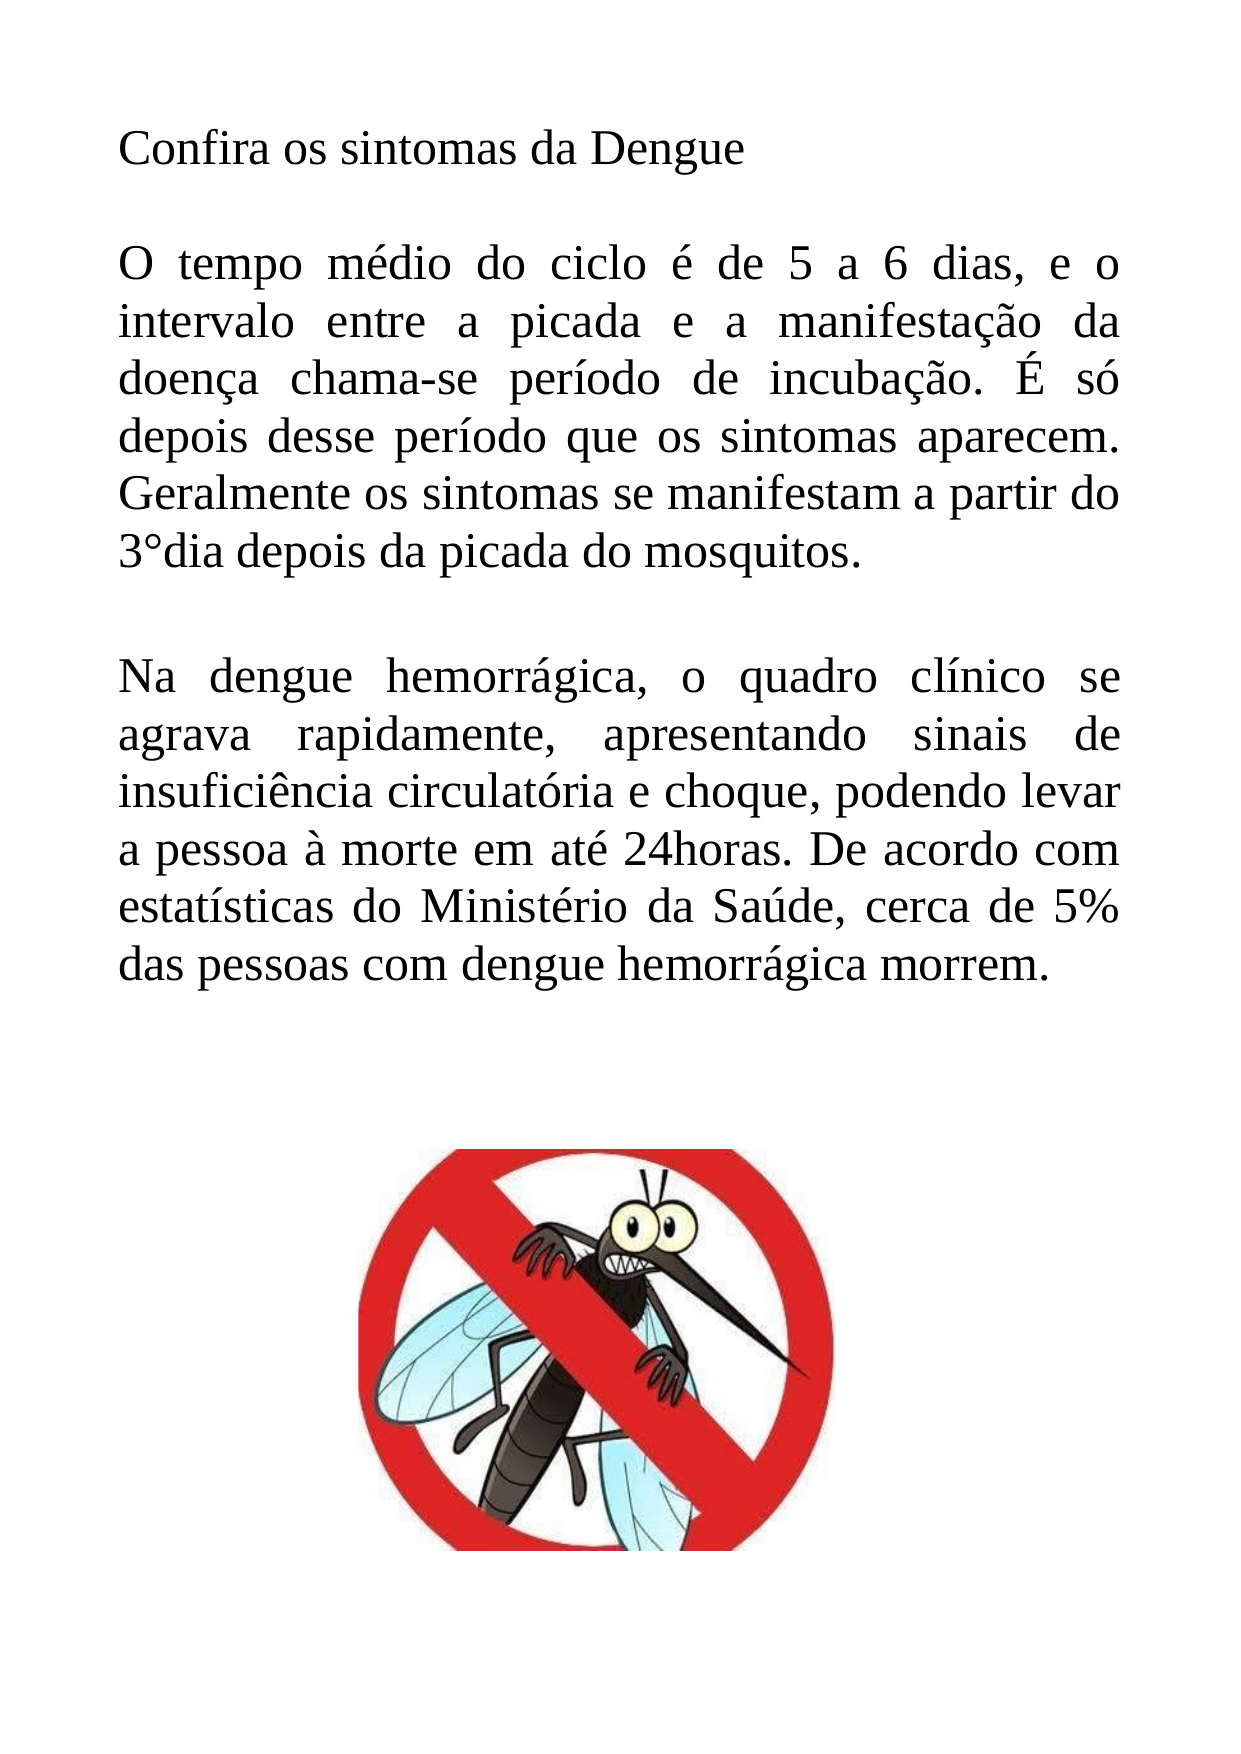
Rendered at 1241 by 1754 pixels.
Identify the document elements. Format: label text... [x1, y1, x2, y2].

text Na dengue hemorrágica, o quadro clínico se agrava rapidamente, apresentando sinais de insuficiência circulatória e choque, podendo levar a pessoa à morte em até 24horas. De acordo com estatísticas do Ministério da Saúde, cerca de 5% das pessoas com dengue hemorrágica morrem. [118, 646, 1122, 991]
text Confira os sintomas da Dengue [118, 118, 1122, 176]
text O tempo médio do ciclo é de 5 a 6 dias, e o intervalo entre a picada e a manifestação da doença chama-se período de incubação. É só depois desse período que os sintomas aparecem. Geralmente os sintomas se manifestam a partir do 3°dia depois da picada do mosquitos. [118, 233, 1122, 578]
picture [358, 1149, 836, 1551]
